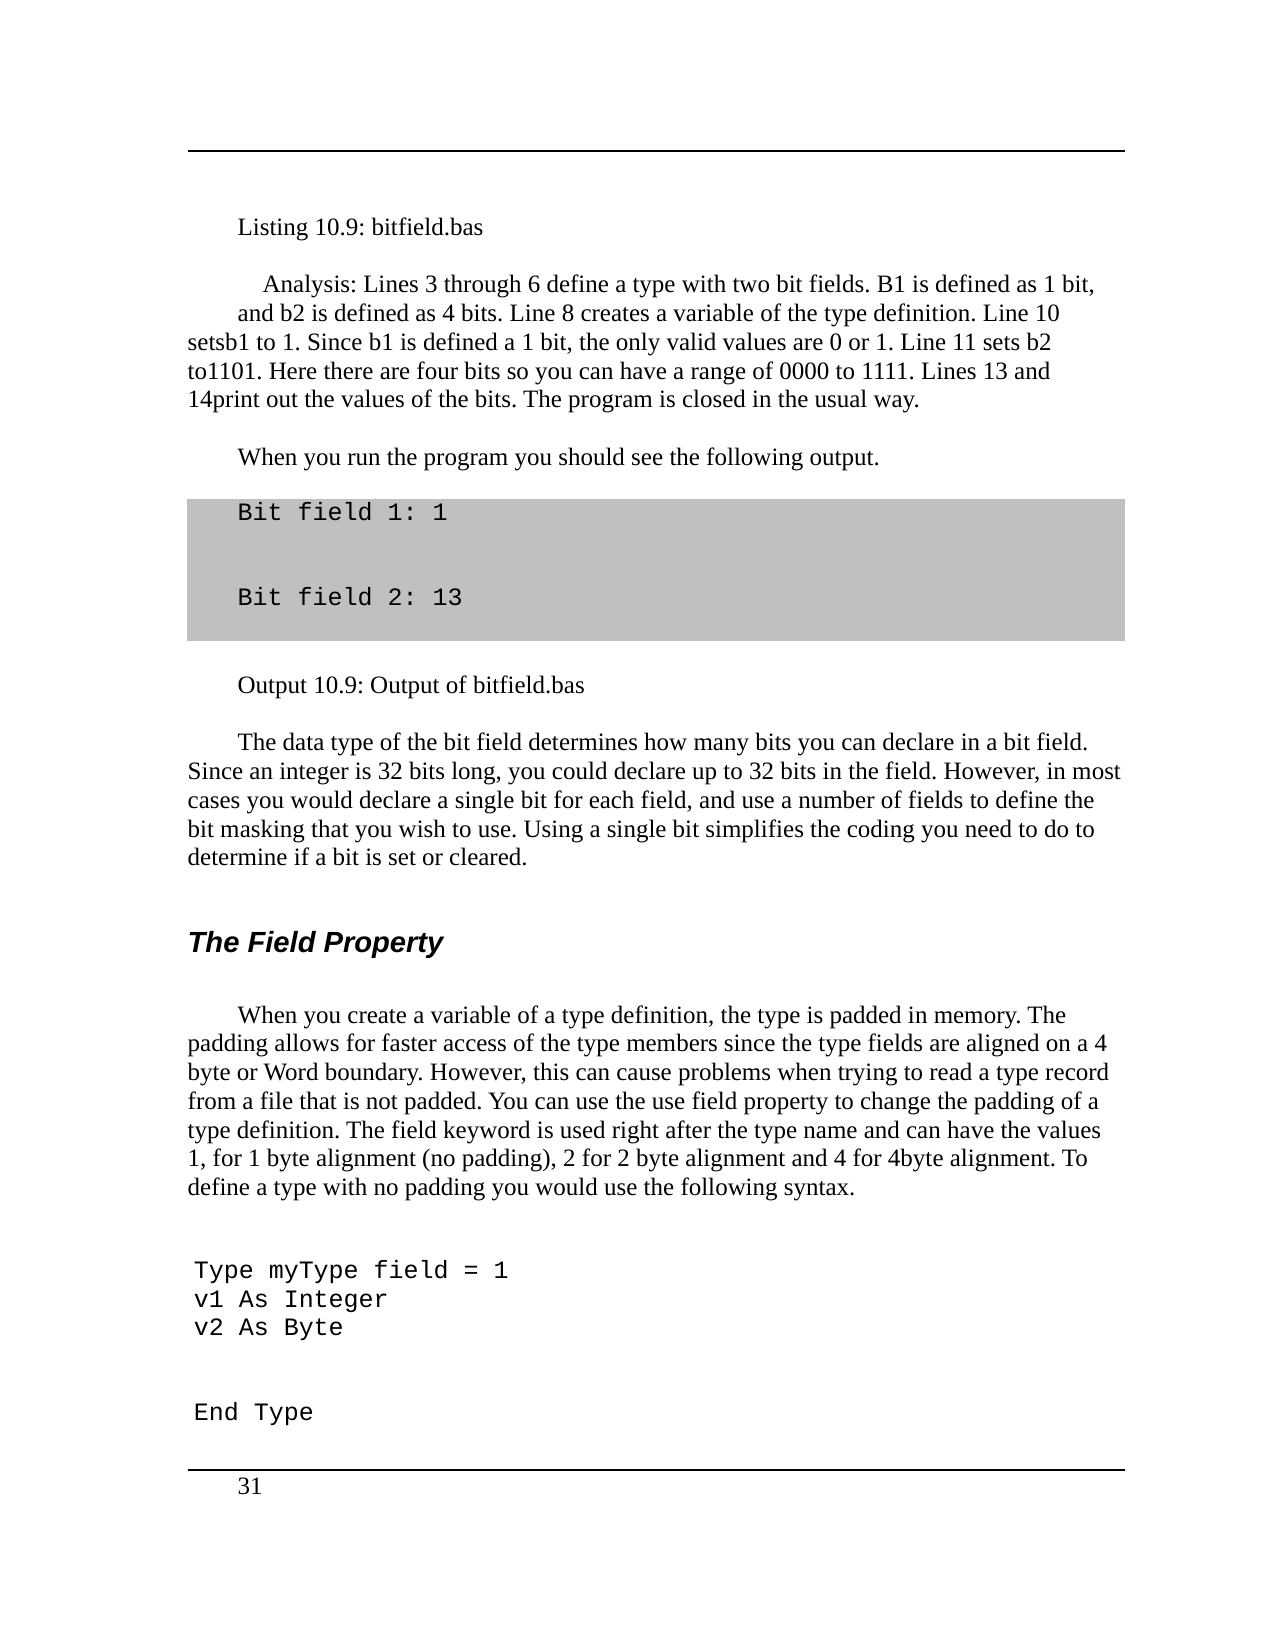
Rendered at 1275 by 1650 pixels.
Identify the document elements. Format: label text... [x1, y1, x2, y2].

text Analysis: Lines 3 through 6 define a type with two bit fields. B1 is defined as 1 bit, [187, 269, 1125, 298]
text Output 10.9: Output of bitfield.bas [187, 670, 1125, 699]
text End Type [187, 1400, 1125, 1428]
subtitle The Field Property [187, 925, 1125, 958]
text and b2 is defined as 4 bits. Line 8 creates a variable of the type definition. Line 10 setsb1 to 1. Since b1 is defined a 1 bit, the only valid values are 0 or 1. Line 11 sets b2 to1101. Here there are four bits so you can have a range of 0000 to 1111. Lines 13 and 14print out the values of the bits. The program is closed in the usual way. [187, 298, 1125, 413]
text v1 As Integer [187, 1286, 1125, 1315]
text When you create a variable of a type definition, the type is padded in memory. The padding allows for faster access of the type members since the type fields are aligned on a 4 byte or Word boundary. However, this can cause problems when trying to read a type record from a file that is not padded. You can use the use field property to change the padding of a type definition. The field keyword is used right after the type name and can have the values 1, for 1 byte alignment (no padding), 2 for 2 byte alignment and 4 for 4byte alignment. To define a type with no padding you would use the following syntax. [187, 1000, 1125, 1201]
text When you run the program you should see the following output. [187, 442, 1125, 471]
text Type myType field = 1 [187, 1258, 1125, 1286]
text The data type of the bit field determines how many bits you can declare in a bit field. Since an integer is 32 bits long, you could declare up to 32 bits in the field. However, in most cases you would declare a single bit for each field, and use a number of fields to define the bit masking that you wish to use. Using a single bit simplifies the coding you need to do to determine if a bit is set or cleared. [187, 727, 1125, 871]
text Listing 10.9: bitfield.bas [187, 212, 1125, 241]
text v2 As Byte [187, 1315, 1125, 1343]
text Bit field 2: 13 [187, 584, 1125, 613]
text Bit field 1: 1 [187, 499, 1125, 528]
